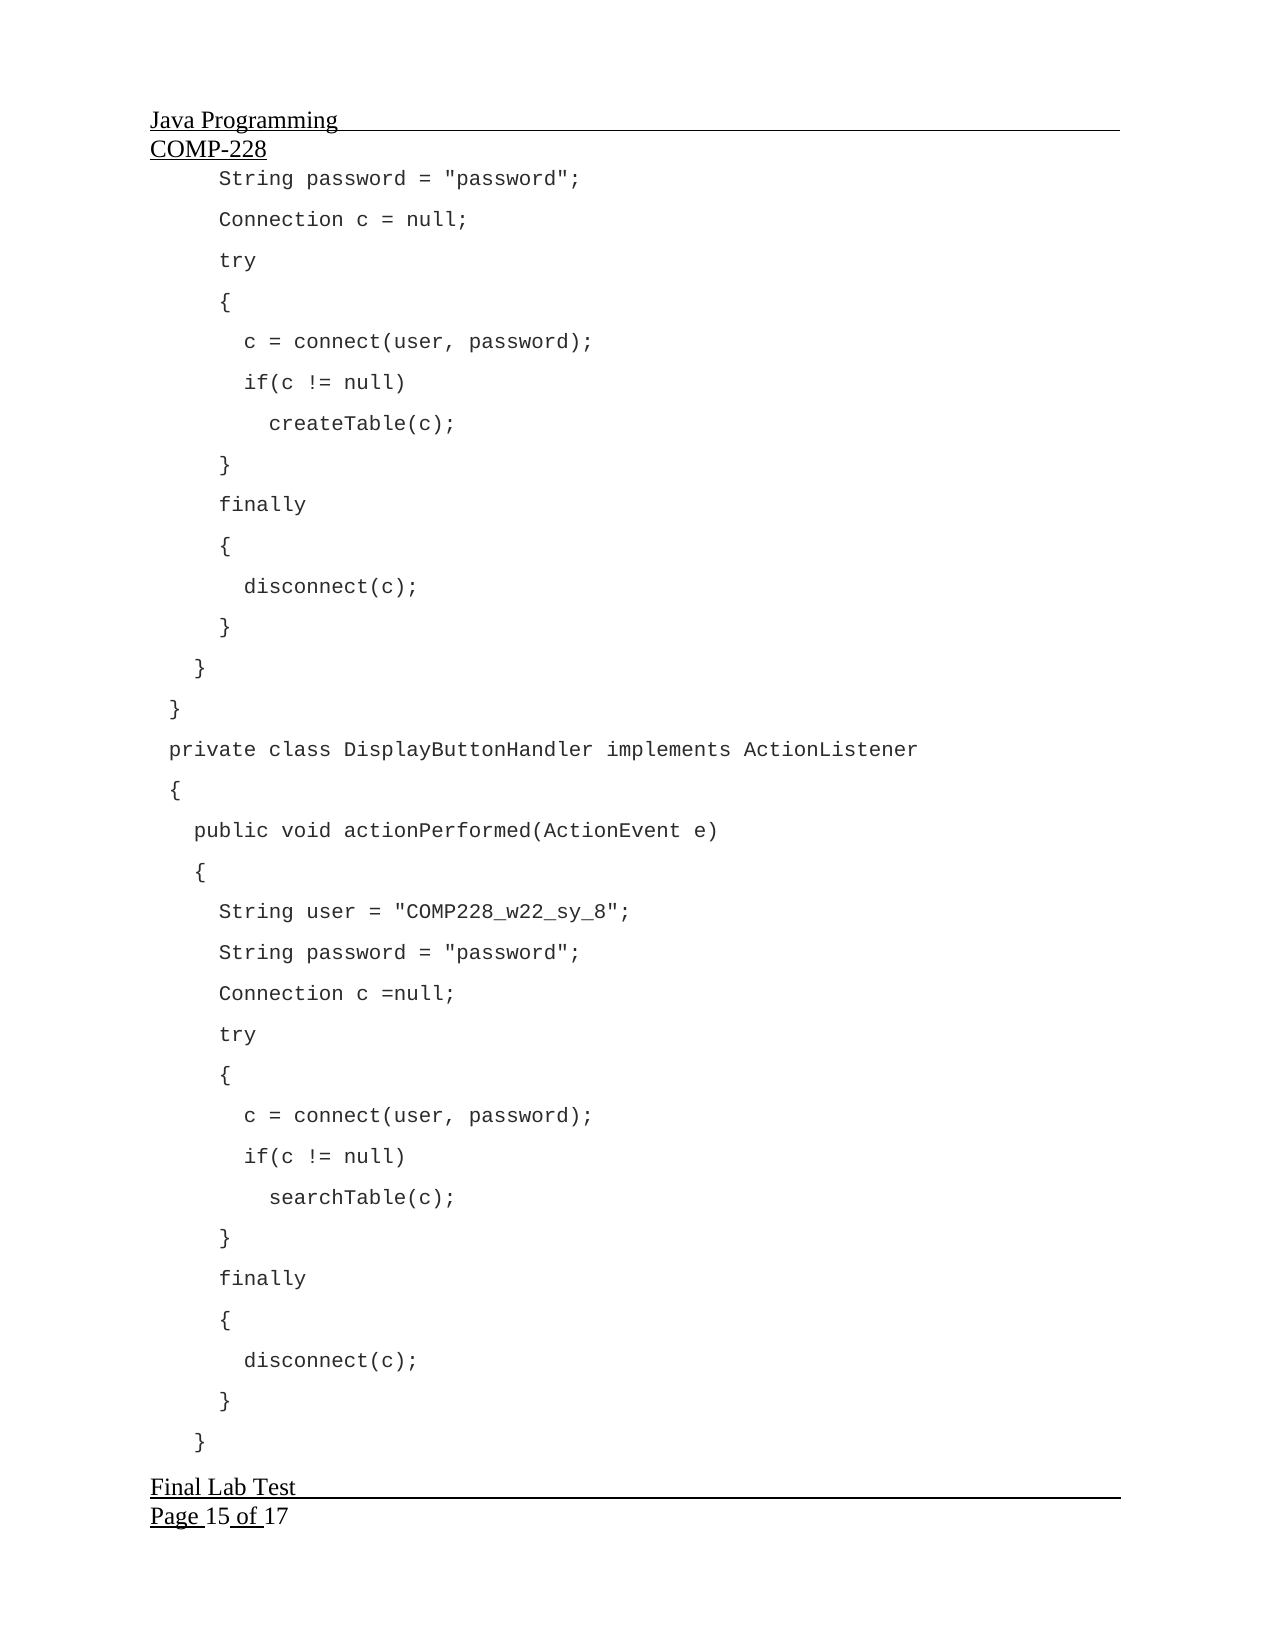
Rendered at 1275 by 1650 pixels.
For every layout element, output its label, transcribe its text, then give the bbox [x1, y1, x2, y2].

text searchTable(c); [150, 1181, 1125, 1210]
text disconnect(c); [150, 1344, 1125, 1373]
text { [150, 285, 1125, 314]
text finally [150, 1262, 1125, 1292]
text { [150, 529, 1125, 559]
text if(c != null) [150, 1140, 1125, 1169]
text } [150, 1425, 1125, 1455]
text Connection c = null; [150, 203, 1125, 233]
text String user = "COMP228_w22_sy_8"; [150, 896, 1125, 925]
text Connection c =null; [150, 977, 1125, 1007]
text } [150, 651, 1125, 681]
text } [150, 1384, 1125, 1414]
text } [150, 611, 1125, 640]
text { [150, 855, 1125, 884]
text } [150, 692, 1125, 722]
text { [150, 773, 1125, 803]
text { [150, 1058, 1125, 1088]
text } [150, 448, 1125, 477]
text } [150, 1221, 1125, 1251]
text try [150, 244, 1125, 273]
text { [150, 1303, 1125, 1332]
text c = connect(user, password); [150, 325, 1125, 355]
text c = connect(user, password); [150, 1099, 1125, 1129]
text String password = "password"; [150, 936, 1125, 966]
text disconnect(c); [150, 570, 1125, 599]
text String password = "password"; [150, 162, 1125, 192]
text try [150, 1018, 1125, 1047]
text createTable(c); [150, 407, 1125, 436]
text if(c != null) [150, 366, 1125, 396]
text public void actionPerformed(ActionEvent e) [150, 814, 1125, 844]
text finally [150, 488, 1125, 518]
text private class DisplayButtonHandler implements ActionListener [150, 733, 1125, 762]
